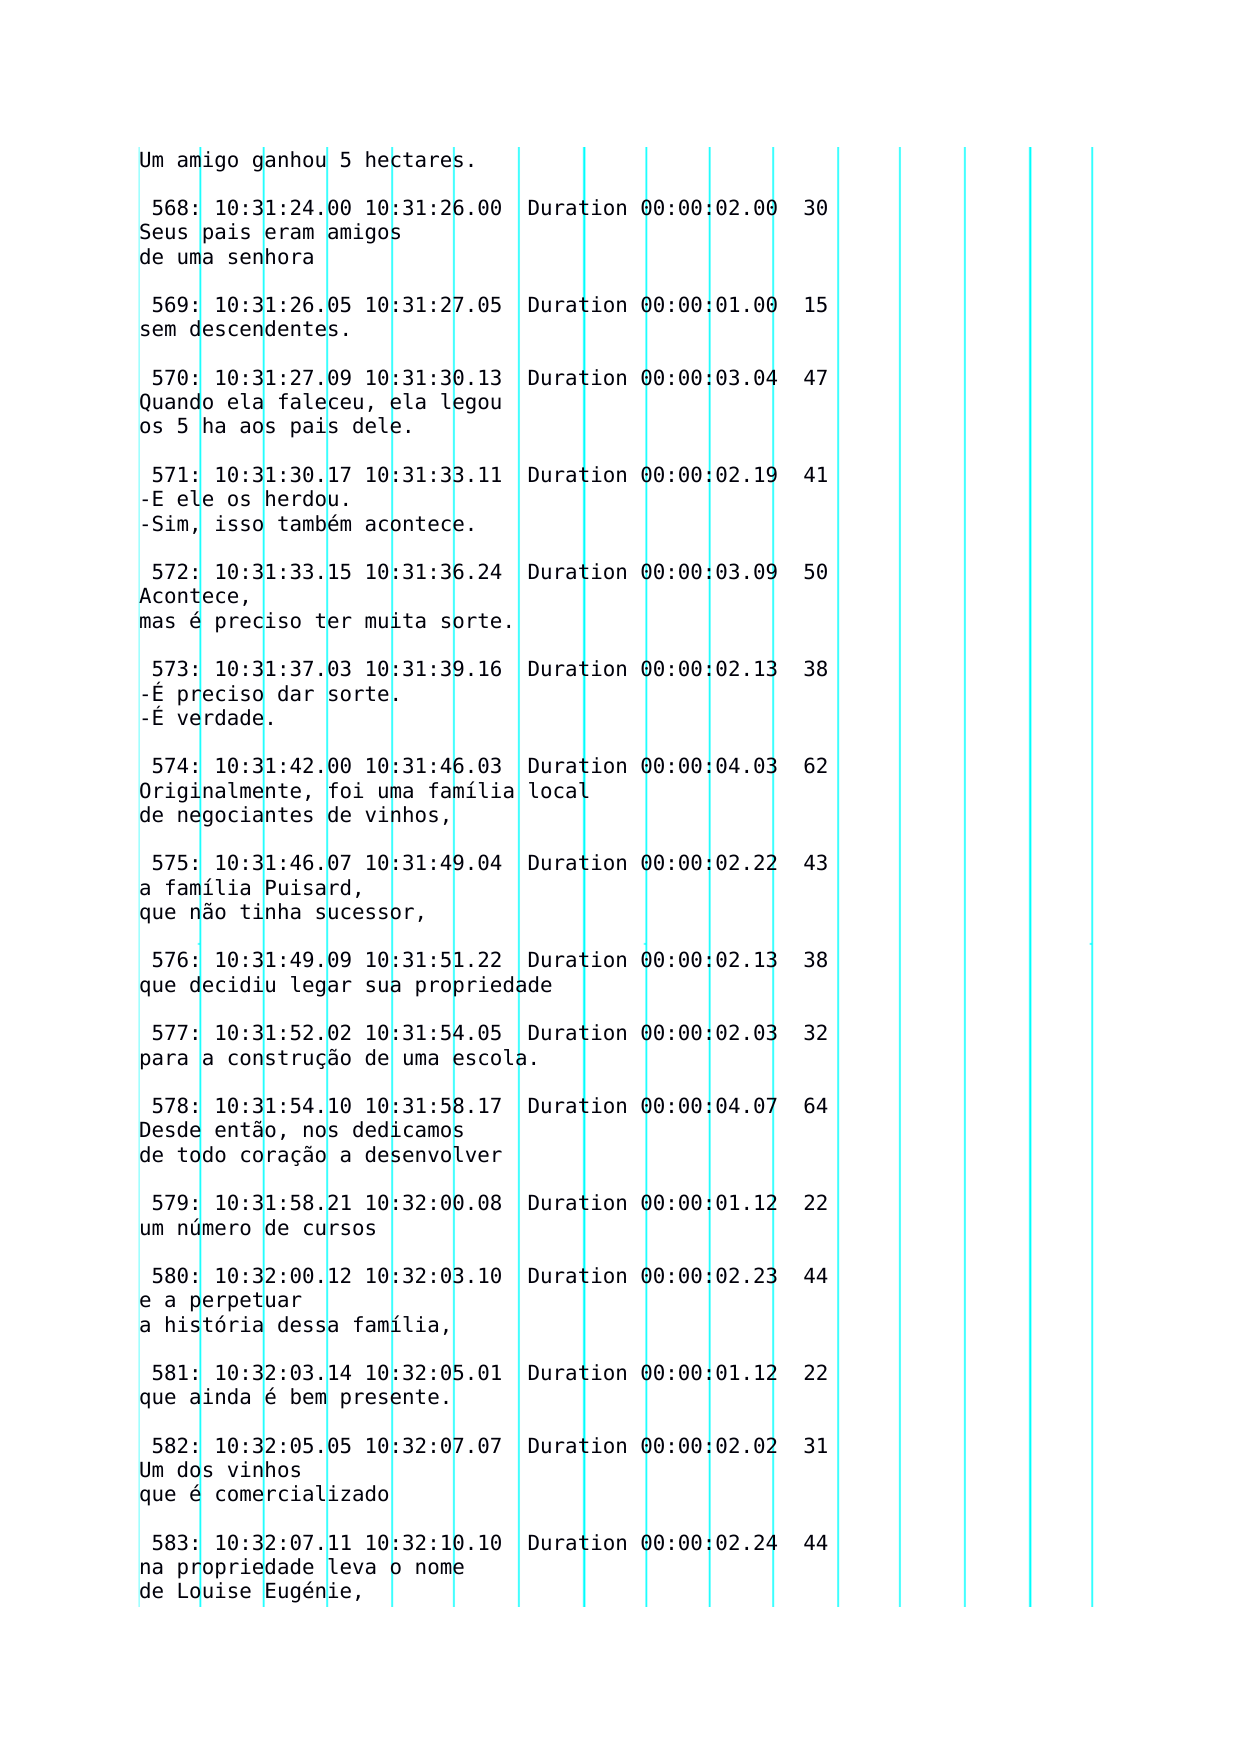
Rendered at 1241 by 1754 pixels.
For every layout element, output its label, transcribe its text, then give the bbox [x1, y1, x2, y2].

text 580: 10:32:00.12 10:32:03.10 Duration 00:00:02.23 44 [139, 1264, 1101, 1288]
text 583: 10:32:07.11 10:32:10.10 Duration 00:00:02.24 44 [139, 1531, 1101, 1555]
text 569: 10:31:26.05 10:31:27.05 Duration 00:00:01.00 15 [139, 293, 1101, 317]
text os 5 ha aos pais dele. [139, 414, 1101, 439]
text 582: 10:32:05.05 10:32:07.07 Duration 00:00:02.02 31 [139, 1434, 1101, 1458]
text 574: 10:31:42.00 10:31:46.03 Duration 00:00:04.03 62 [139, 754, 1101, 779]
text 575: 10:31:46.07 10:31:49.04 Duration 00:00:02.22 43 [139, 851, 1101, 876]
text Desde então, nos dedicamos [139, 1118, 1101, 1143]
text -Sim, isso também acontece. [139, 512, 1101, 536]
text a história dessa família, [139, 1313, 1101, 1337]
text de Louise Eugénie, [139, 1579, 1101, 1604]
text 577: 10:31:52.02 10:31:54.05 Duration 00:00:02.03 32 [139, 1021, 1101, 1046]
text 568: 10:31:24.00 10:31:26.00 Duration 00:00:02.00 30 [139, 196, 1101, 220]
text Originalmente, foi uma família local [139, 779, 1101, 803]
text 578: 10:31:54.10 10:31:58.17 Duration 00:00:04.07 64 [139, 1094, 1101, 1118]
text 573: 10:31:37.03 10:31:39.16 Duration 00:00:02.13 38 [139, 657, 1101, 682]
text sem descendentes. [139, 317, 1101, 342]
picture [138, 147, 1102, 1607]
text -E ele os herdou. [139, 487, 1101, 512]
text 570: 10:31:27.09 10:31:30.13 Duration 00:00:03.04 47 [139, 366, 1101, 390]
text um número de cursos [139, 1216, 1101, 1240]
text Seus pais eram amigos [139, 220, 1101, 245]
text na propriedade leva o nome [139, 1555, 1101, 1579]
text -É verdade. [139, 706, 1101, 730]
text que ainda é bem presente. [139, 1385, 1101, 1410]
text de negociantes de vinhos, [139, 803, 1101, 827]
text Quando ela faleceu, ela legou [139, 390, 1101, 414]
text Acontece, [139, 584, 1101, 609]
text 572: 10:31:33.15 10:31:36.24 Duration 00:00:03.09 50 [139, 560, 1101, 584]
text que decidiu legar sua propriedade [139, 973, 1101, 997]
text 571: 10:31:30.17 10:31:33.11 Duration 00:00:02.19 41 [139, 463, 1101, 487]
text 576: 10:31:49.09 10:31:51.22 Duration 00:00:02.13 38 [139, 948, 1101, 973]
text para a construção de uma escola. [139, 1046, 1101, 1070]
text -É preciso dar sorte. [139, 682, 1101, 706]
text de todo coração a desenvolver [139, 1143, 1101, 1167]
text e a perpetuar [139, 1288, 1101, 1313]
text que é comercializado [139, 1482, 1101, 1507]
text Um dos vinhos [139, 1458, 1101, 1482]
text Um amigo ganhou 5 hectares. [139, 148, 1101, 172]
text 579: 10:31:58.21 10:32:00.08 Duration 00:00:01.12 22 [139, 1191, 1101, 1216]
text a família Puisard, [139, 876, 1101, 900]
text de uma senhora [139, 245, 1101, 269]
text mas é preciso ter muita sorte. [139, 609, 1101, 633]
text que não tinha sucessor, [139, 900, 1101, 924]
text 581: 10:32:03.14 10:32:05.01 Duration 00:00:01.12 22 [139, 1361, 1101, 1385]
